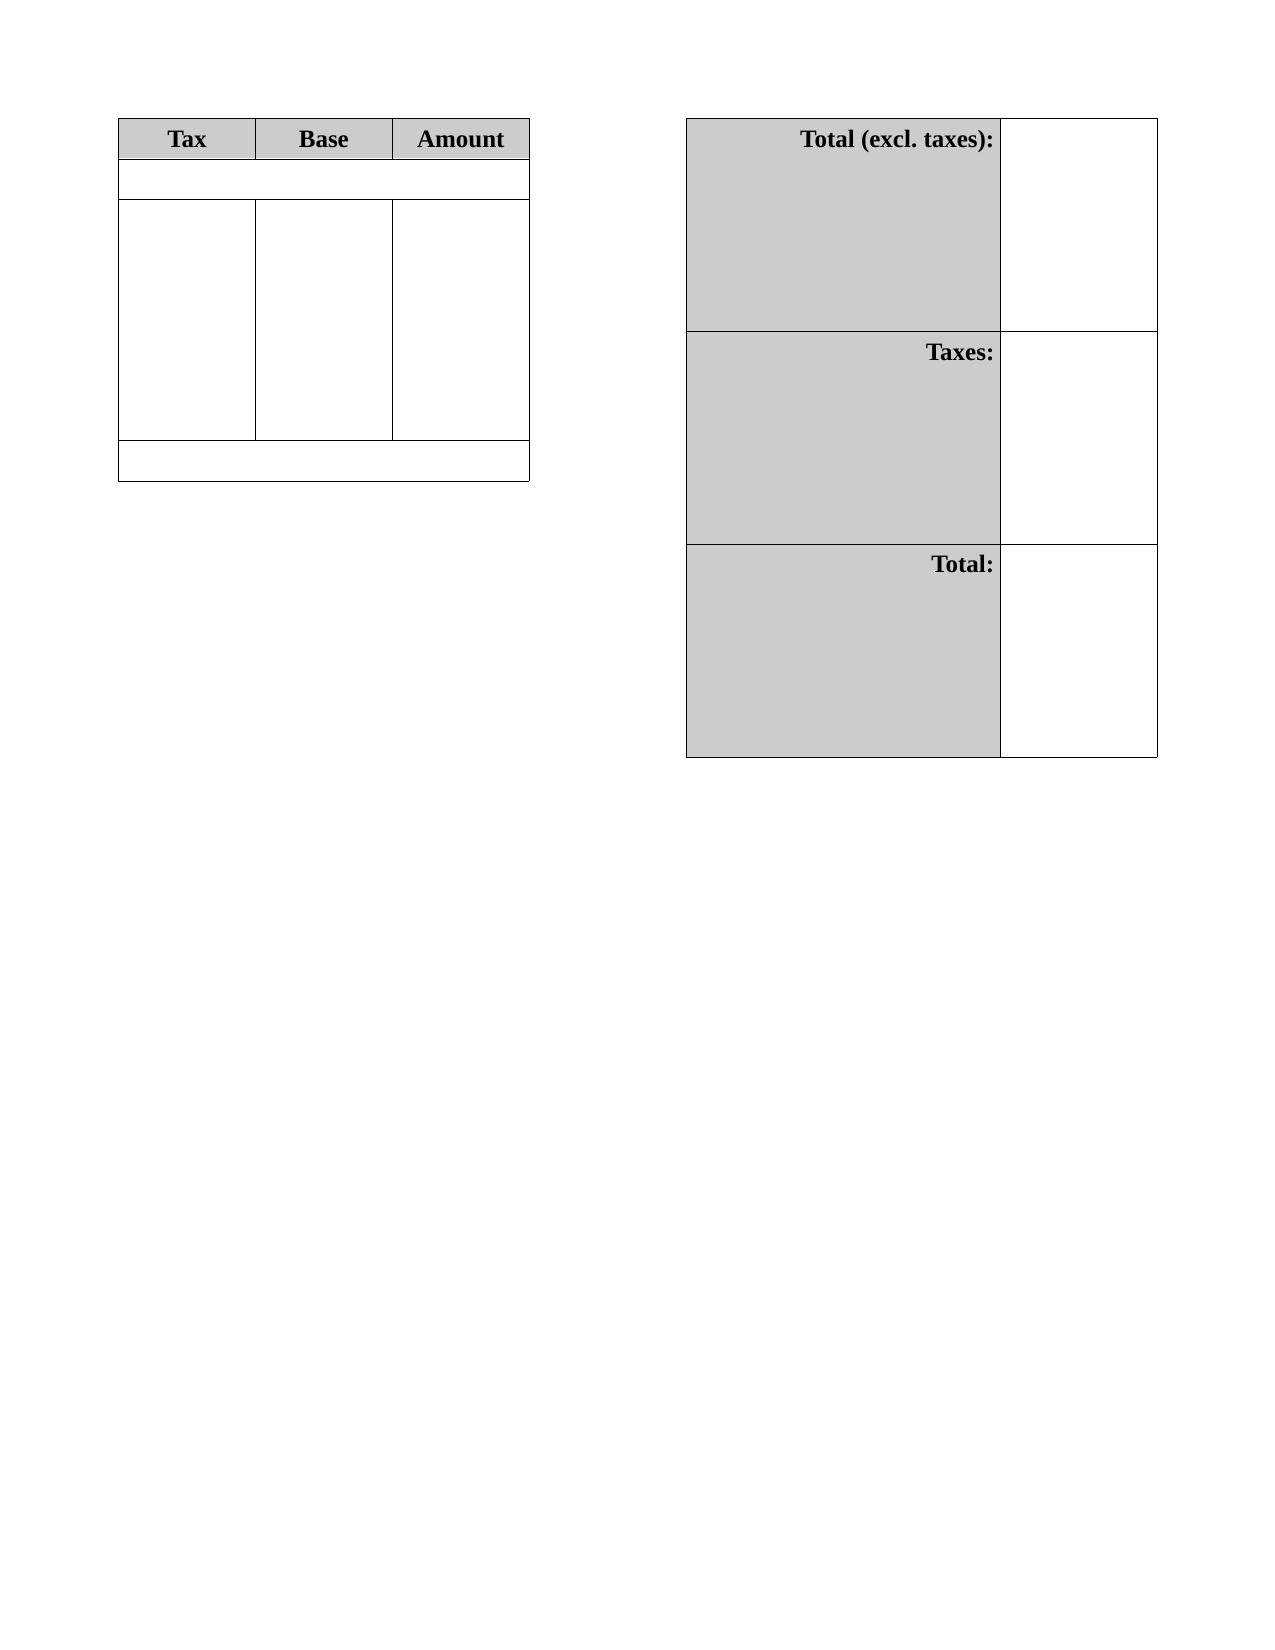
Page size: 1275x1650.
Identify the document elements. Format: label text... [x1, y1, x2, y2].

table_cell <tax.description or ''> [119, 200, 255, 440]
table_cell <formatLang(invoice.total_amount, invoice.party.lang, currency=invoice.currency)> [1001, 545, 1157, 757]
table_cell Total: [687, 545, 1000, 757]
table_cell </for> [119, 441, 529, 481]
table_header <formatLang(invoice.untaxed_amount, invoice.party.lang, currency=invoice.currency)> [1001, 119, 1157, 331]
table_header [118, 118, 637, 785]
table_cell Taxes: [687, 332, 1000, 544]
table_cell <formatLang(tax.amount, invoice.party.lang, currency=invoice.currency)> [393, 200, 529, 440]
table_header Tax [119, 119, 255, 158]
table_header Base [256, 119, 392, 158]
table_cell <formatLang(tax.base, invoice.party.lang, currency=invoice.currency)> [256, 200, 392, 440]
table_header [638, 118, 1157, 785]
text <if test="invoice.lines_to_pay"> [118, 785, 1157, 814]
table_header Amount [393, 119, 529, 158]
table_cell <formatLang(invoice.tax_amount, invoice.party.lang, currency=invoice.currency)> [1001, 332, 1157, 544]
table_cell <for each="tax in invoice.taxes"> [119, 160, 529, 199]
table_header Total (excl. taxes): [687, 119, 1000, 331]
